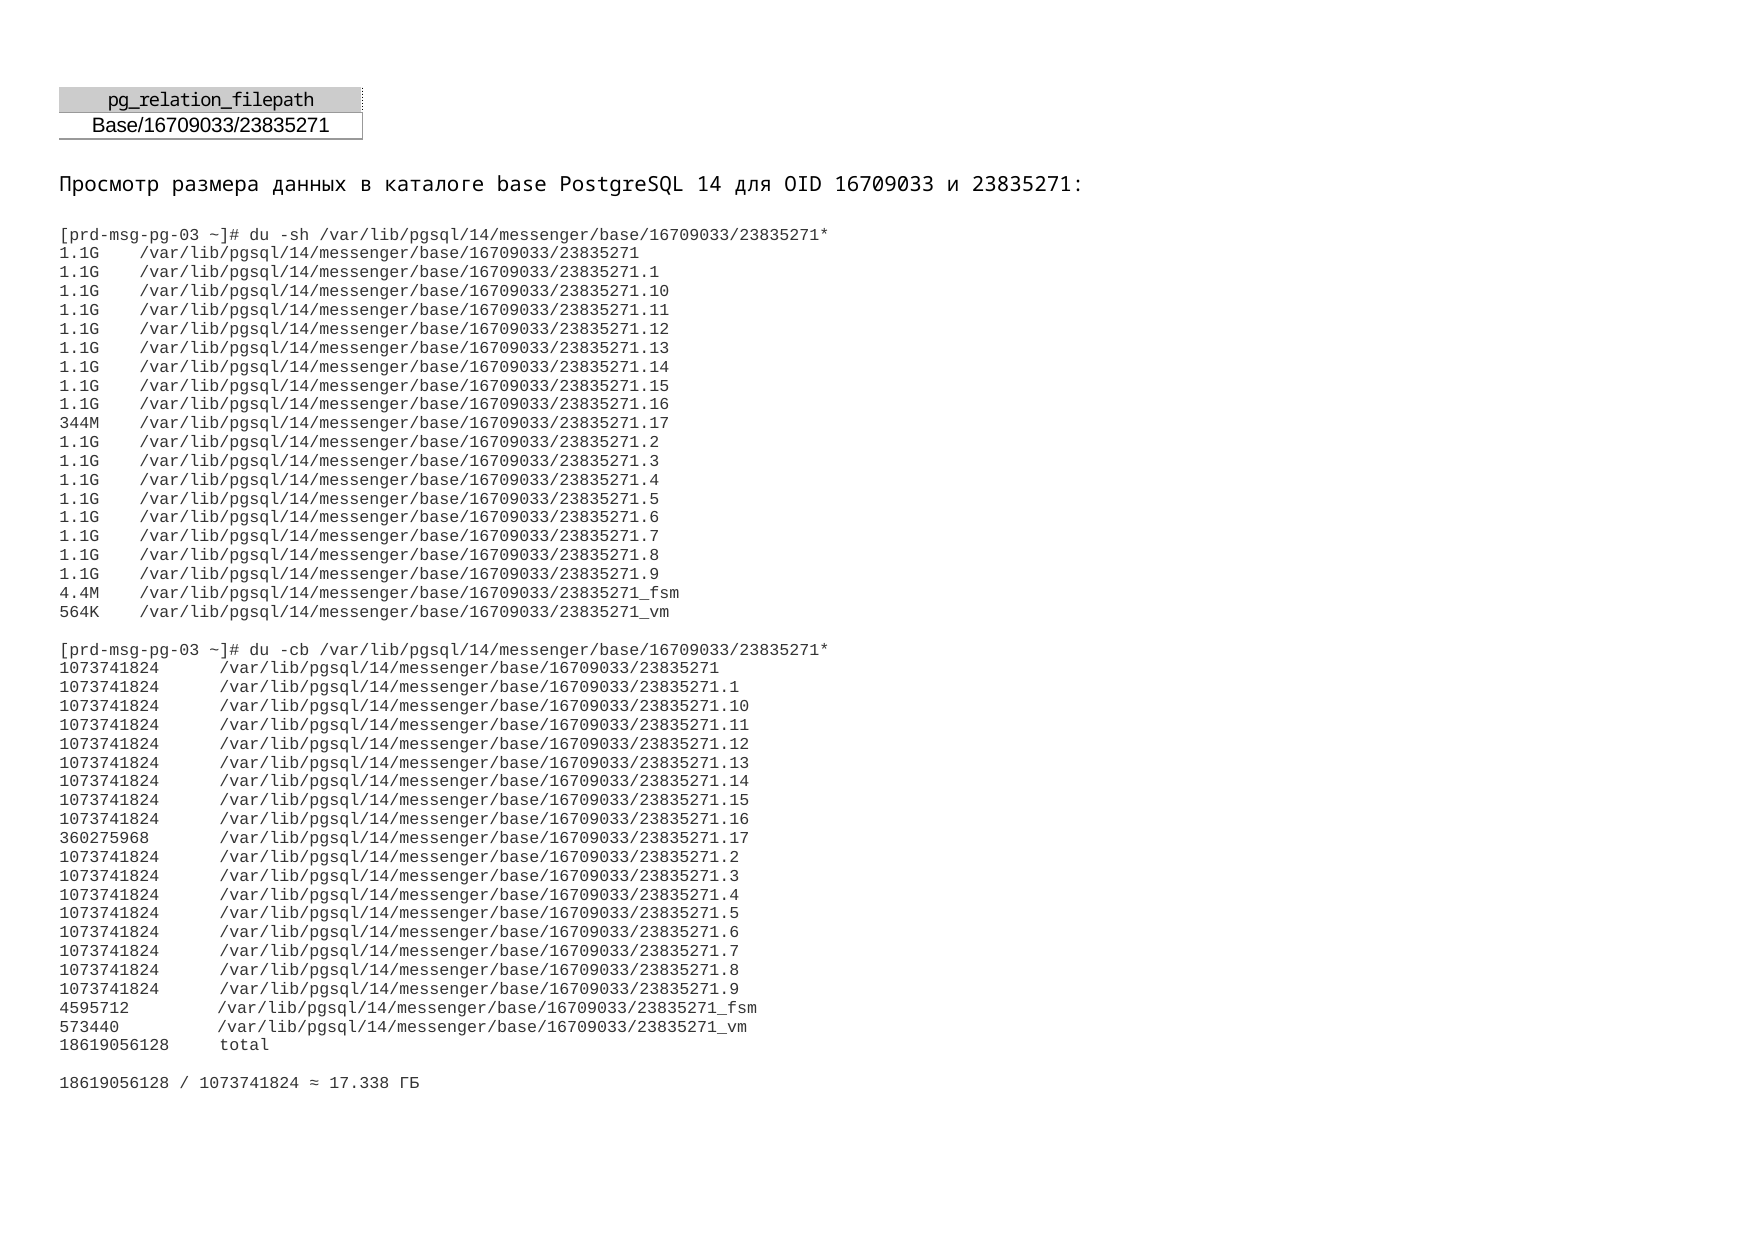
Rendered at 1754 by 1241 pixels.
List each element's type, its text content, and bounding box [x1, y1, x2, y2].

text 1073741824 /var/lib/pgsql/14/messenger/base/16709033/23835271.14 [59, 773, 1695, 792]
text [prd-msg-pg-03 ~]# du -cb /var/lib/pgsql/14/messenger/base/16709033/23835271* [59, 641, 1695, 660]
text 1073741824 /var/lib/pgsql/14/messenger/base/16709033/23835271.11 [59, 716, 1695, 735]
text 1.1G /var/lib/pgsql/14/messenger/base/16709033/23835271.13 [59, 339, 1695, 358]
text 1.1G /var/lib/pgsql/14/messenger/base/16709033/23835271.8 [59, 547, 1695, 566]
text 344M /var/lib/pgsql/14/messenger/base/16709033/23835271.17 [59, 415, 1695, 434]
text 1073741824 /var/lib/pgsql/14/messenger/base/16709033/23835271.2 [59, 848, 1695, 867]
text 1073741824 /var/lib/pgsql/14/messenger/base/16709033/23835271 [59, 660, 1695, 679]
text 1.1G /var/lib/pgsql/14/messenger/base/16709033/23835271.5 [59, 490, 1695, 509]
text 1073741824 /var/lib/pgsql/14/messenger/base/16709033/23835271.9 [59, 980, 1695, 999]
text 360275968 /var/lib/pgsql/14/messenger/base/16709033/23835271.17 [59, 829, 1695, 848]
text 1.1G /var/lib/pgsql/14/messenger/base/16709033/23835271 [59, 245, 1695, 264]
text 1.1G /var/lib/pgsql/14/messenger/base/16709033/23835271.14 [59, 358, 1695, 377]
text 1073741824 /var/lib/pgsql/14/messenger/base/16709033/23835271.3 [59, 867, 1695, 886]
text 564K /var/lib/pgsql/14/messenger/base/16709033/23835271_vm [59, 603, 1695, 622]
text 1073741824 /var/lib/pgsql/14/messenger/base/16709033/23835271.15 [59, 792, 1695, 811]
text 1073741824 /var/lib/pgsql/14/messenger/base/16709033/23835271.7 [59, 943, 1695, 962]
text 1073741824 /var/lib/pgsql/14/messenger/base/16709033/23835271.13 [59, 754, 1695, 773]
text 1.1G /var/lib/pgsql/14/messenger/base/16709033/23835271.15 [59, 377, 1695, 396]
text 1.1G /var/lib/pgsql/14/messenger/base/16709033/23835271.6 [59, 509, 1695, 528]
text 18619056128 total 18619056128 / 1073741824 ≈ 17.338 ГБ [59, 1037, 1695, 1093]
text 1073741824 /var/lib/pgsql/14/messenger/base/16709033/23835271.4 [59, 886, 1695, 905]
text 1073741824 /var/lib/pgsql/14/messenger/base/16709033/23835271.5 [59, 905, 1695, 924]
text 1073741824 /var/lib/pgsql/14/messenger/base/16709033/23835271.1 [59, 679, 1695, 698]
text 1.1G /var/lib/pgsql/14/messenger/base/16709033/23835271.4 [59, 471, 1695, 490]
text 573440 /var/lib/pgsql/14/messenger/base/16709033/23835271_vm [59, 1018, 1695, 1037]
text [prd-msg-pg-03 ~]# du -sh /var/lib/pgsql/14/messenger/base/16709033/23835271* [59, 226, 1695, 245]
text 1.1G /var/lib/pgsql/14/messenger/base/16709033/23835271.3 [59, 452, 1695, 471]
text 1073741824 /var/lib/pgsql/14/messenger/base/16709033/23835271.6 [59, 924, 1695, 943]
text 1.1G /var/lib/pgsql/14/messenger/base/16709033/23835271.10 [59, 283, 1695, 302]
text 1.1G /var/lib/pgsql/14/messenger/base/16709033/23835271.1 [59, 264, 1695, 283]
text 1.1G /var/lib/pgsql/14/messenger/base/16709033/23835271.11 [59, 302, 1695, 321]
text Просмотр размера данных в каталоге base PostgreSQL 14 для OID 16709033 и 23835271: [59, 169, 1695, 198]
text 4595712 /var/lib/pgsql/14/messenger/base/16709033/23835271_fsm [59, 999, 1695, 1018]
text 1.1G /var/lib/pgsql/14/messenger/base/16709033/23835271.12 [59, 321, 1695, 339]
text 1.1G /var/lib/pgsql/14/messenger/base/16709033/23835271.16 [59, 396, 1695, 415]
text 1.1G /var/lib/pgsql/14/messenger/base/16709033/23835271.2 [59, 434, 1695, 452]
text 1.1G /var/lib/pgsql/14/messenger/base/16709033/23835271.7 [59, 528, 1695, 547]
text 1073741824 /var/lib/pgsql/14/messenger/base/16709033/23835271.10 [59, 698, 1695, 716]
text 1073741824 /var/lib/pgsql/14/messenger/base/16709033/23835271.16 [59, 811, 1695, 829]
text 1.1G /var/lib/pgsql/14/messenger/base/16709033/23835271.9 [59, 566, 1695, 584]
text 1073741824 /var/lib/pgsql/14/messenger/base/16709033/23835271.8 [59, 962, 1695, 980]
text 4.4M /var/lib/pgsql/14/messenger/base/16709033/23835271_fsm [59, 584, 1695, 603]
text 1073741824 /var/lib/pgsql/14/messenger/base/16709033/23835271.12 [59, 735, 1695, 754]
